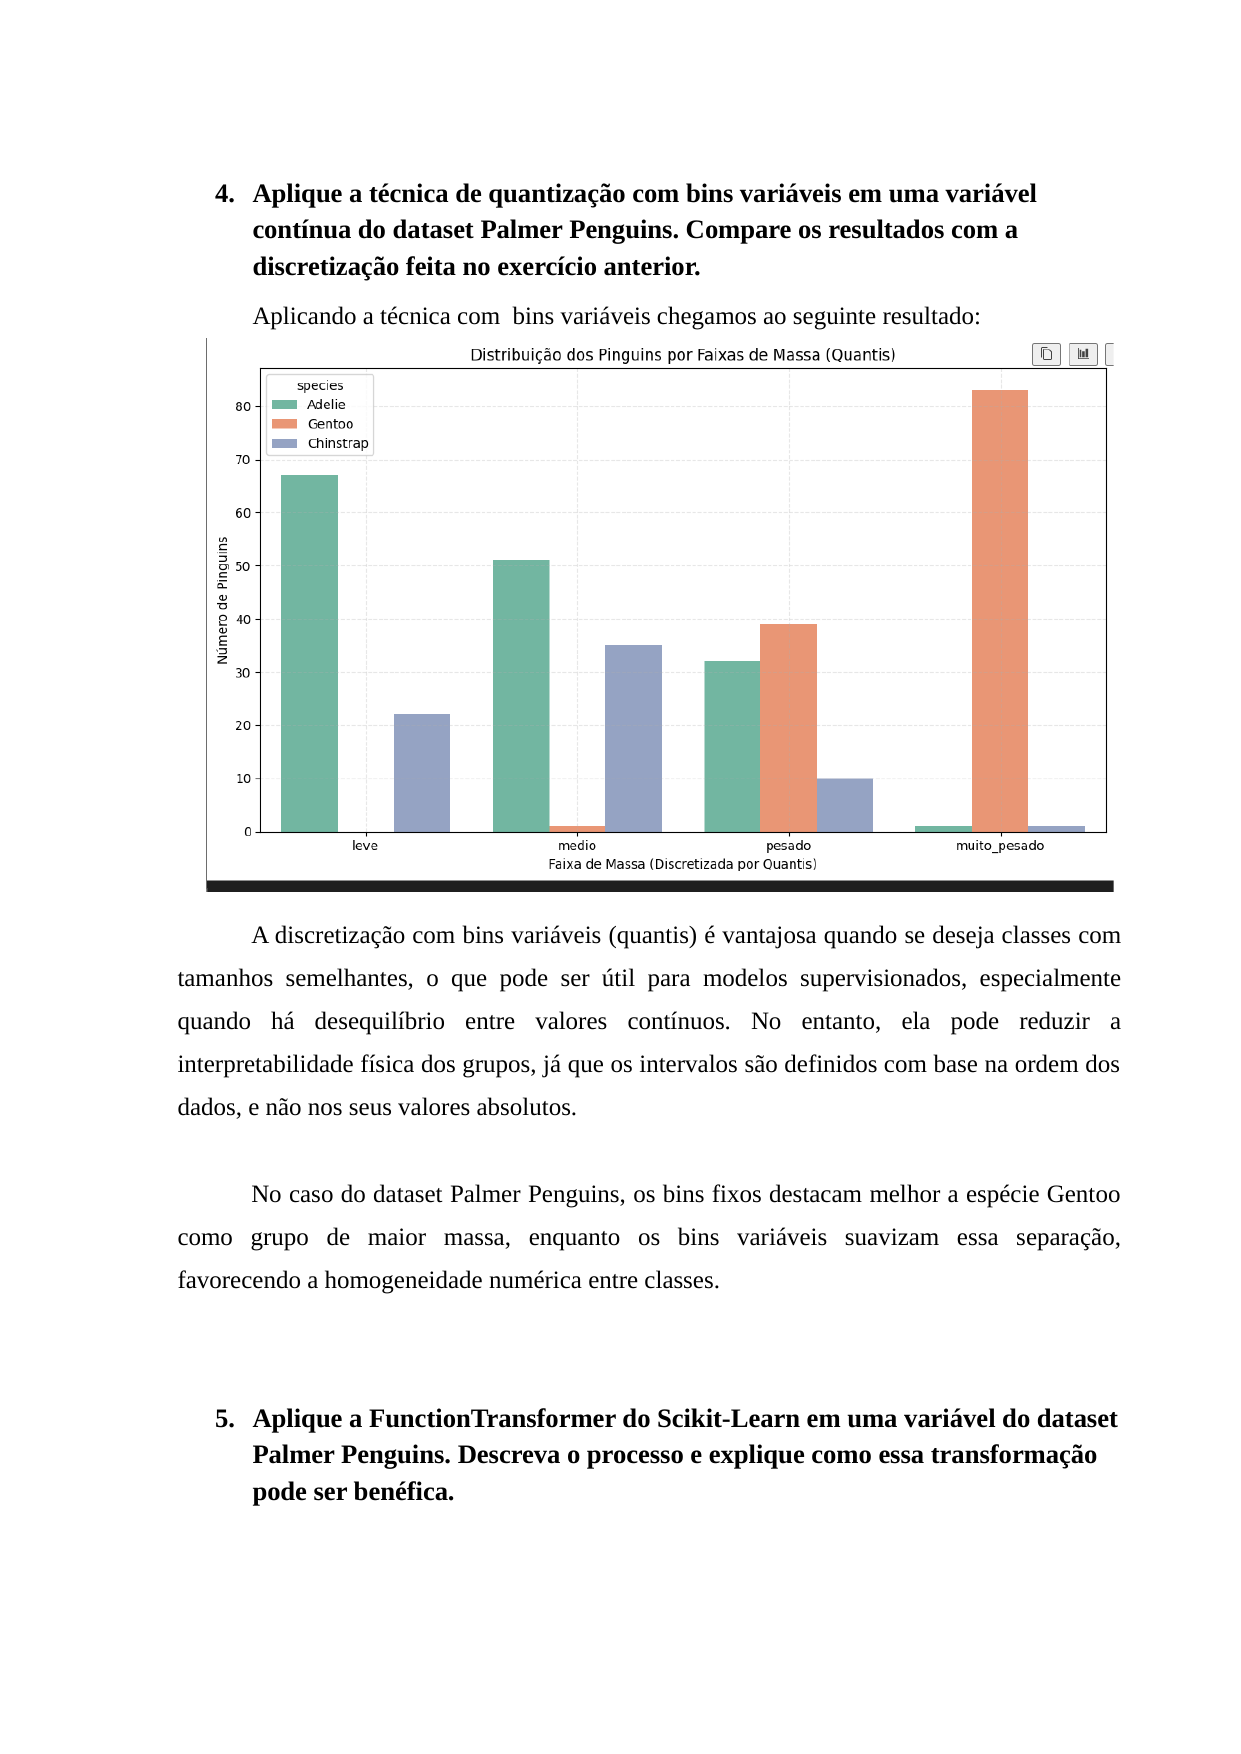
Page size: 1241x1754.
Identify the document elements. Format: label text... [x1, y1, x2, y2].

text A discretização com bins variáveis (quantis) é vantajosa quando se deseja classes com tamanhos semelhantes, o que pode ser útil para modelos supervisionados, especialmente quando há desequilíbrio entre valores contínuos. No entanto, ela pode reduzir a interpretabilidade física dos grupos, já que os intervalos são definidos com base na ordem dos dados, e não nos seus valores absolutos. [177, 344, 1122, 1121]
list Aplique a técnica de quantização com bins variáveis em uma variável contínua do dataset Palmer Penguins. Compare os resultados com a discretização feita no exercício anterior. [215, 177, 1122, 281]
list Aplique a FunctionTransformer do Scikit-Learn em uma variável do dataset Palmer Penguins. Descreva o processo e explique como essa transformação pode ser benéfica. [215, 1402, 1122, 1506]
picture [206, 338, 1114, 892]
list Aplicando a técnica com bins variáveis chegamos ao seguinte resultado: [215, 301, 1122, 330]
text No caso do dataset Palmer Penguins, os bins fixos destacam melhor a espécie Gentoo como grupo de maior massa, enquanto os bins variáveis suavizam essa separação, favorecendo a homogeneidade numérica entre classes. [177, 1179, 1122, 1294]
